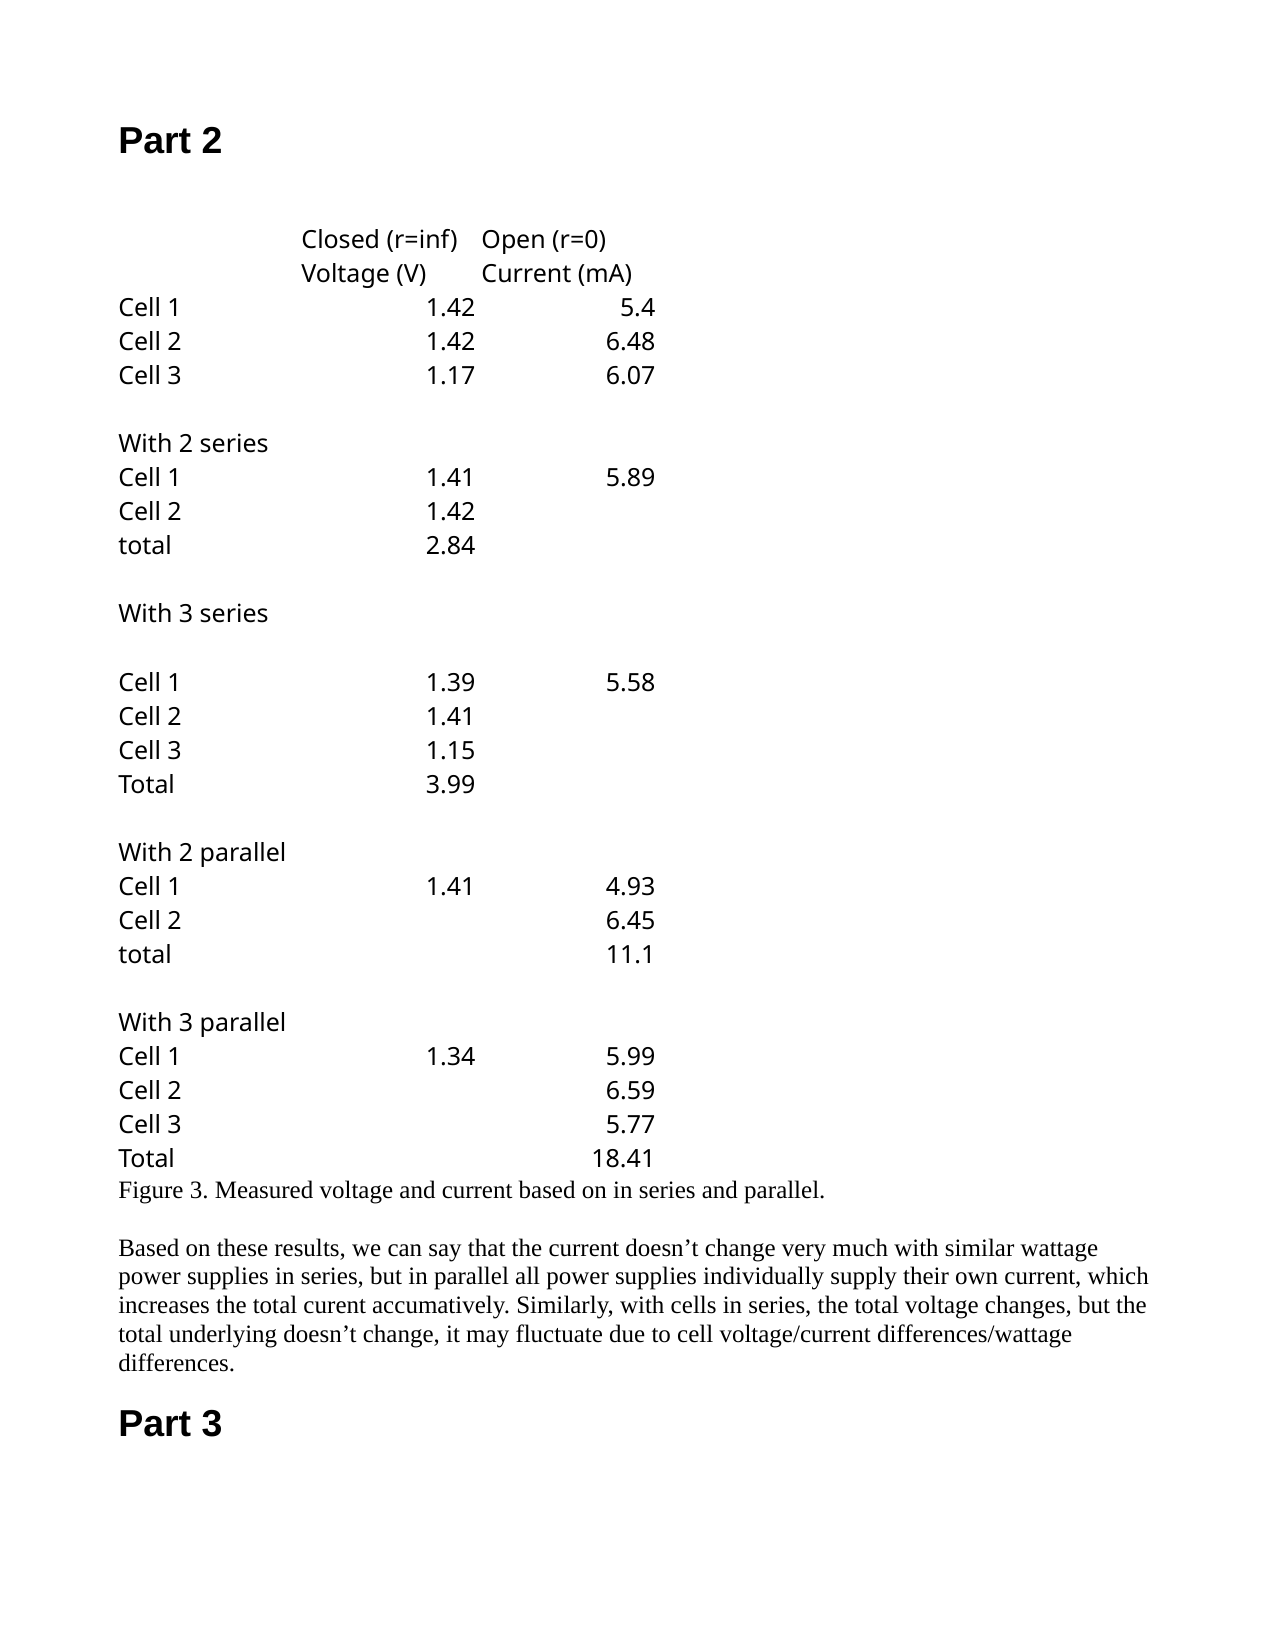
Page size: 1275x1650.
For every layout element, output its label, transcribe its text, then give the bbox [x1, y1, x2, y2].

table_cell [298, 971, 478, 1005]
table_cell [298, 392, 478, 426]
table_cell Cell 3 [115, 732, 298, 766]
table_cell 1.41 [298, 698, 478, 732]
table_cell 5.77 [478, 1107, 658, 1141]
table_cell [478, 800, 658, 834]
table_cell 2.84 [298, 528, 478, 562]
table_cell [478, 494, 658, 528]
table_cell 1.17 [298, 358, 478, 392]
table_cell [298, 562, 478, 596]
table_cell Cell 1 [115, 290, 298, 323]
table_cell [478, 971, 658, 1005]
table_cell With 3 series [115, 596, 298, 630]
table_cell 1.41 [298, 869, 478, 903]
table_cell [478, 1005, 658, 1039]
table_cell [298, 1141, 478, 1175]
table_cell [298, 937, 478, 971]
table_cell [478, 596, 658, 630]
subtitle Part 2 [118, 118, 1157, 161]
table_cell [298, 800, 478, 834]
table_cell [115, 562, 298, 596]
table_cell 1.42 [298, 290, 478, 323]
table_cell Cell 2 [115, 1073, 298, 1107]
table_cell Current (mA) [478, 255, 658, 289]
table_cell With 2 series [115, 426, 298, 460]
table_cell [478, 698, 658, 732]
table_cell Cell 2 [115, 698, 298, 732]
table_cell [115, 630, 298, 664]
table_cell 4.93 [478, 869, 658, 903]
table_cell Cell 3 [115, 1107, 298, 1141]
table_cell Total [115, 766, 298, 800]
table_cell 6.48 [478, 324, 658, 358]
table_cell 1.15 [298, 732, 478, 766]
table_cell Total [115, 1141, 298, 1175]
table_cell 6.07 [478, 358, 658, 392]
table_cell Voltage (V) [298, 255, 478, 289]
table_cell [115, 392, 298, 426]
table_cell 6.45 [478, 903, 658, 937]
table_cell Cell 1 [115, 460, 298, 494]
table_cell Cell 1 [115, 664, 298, 698]
table_cell [298, 903, 478, 937]
table_cell [115, 255, 298, 289]
table_cell [115, 800, 298, 834]
table_cell 5.58 [478, 664, 658, 698]
table_cell [298, 426, 478, 460]
table_header Open (r=0) [478, 221, 658, 255]
table_cell 1.41 [298, 460, 478, 494]
table_cell [478, 766, 658, 800]
table_cell Cell 3 [115, 358, 298, 392]
table_cell [298, 1107, 478, 1141]
table_cell [298, 835, 478, 868]
table_cell [478, 528, 658, 562]
text Based on these results, we can say that the current doesn’t change very much with similar wattage power supplies in series, but in parallel all power supplies individually supply their own current, which increases the total curent accumatively. Similarly, with cells in series, the total voltage changes, but the total underlying doesn’t change, it may fluctuate due to cell voltage/current differences/wattage differences. [118, 1233, 1157, 1376]
table_cell total [115, 528, 298, 562]
table_cell [115, 971, 298, 1005]
table_cell [478, 392, 658, 426]
table_cell 5.89 [478, 460, 658, 494]
text Figure 3. Measured voltage and current based on in series and parallel. [118, 1175, 1157, 1204]
table_cell [478, 732, 658, 766]
table_cell 5.99 [478, 1039, 658, 1073]
table_cell 5.4 [478, 290, 658, 323]
table_cell [298, 1005, 478, 1039]
subtitle Part 3 [118, 1401, 1157, 1444]
table_cell [298, 596, 478, 630]
table_cell 1.42 [298, 324, 478, 358]
table_cell [298, 630, 478, 664]
table_cell 6.59 [478, 1073, 658, 1107]
table_cell [478, 835, 658, 868]
table_cell With 3 parallel [115, 1005, 298, 1039]
table_cell 18.41 [478, 1141, 658, 1175]
table_cell Cell 2 [115, 494, 298, 528]
table_cell total [115, 937, 298, 971]
table_cell [478, 562, 658, 596]
table_cell With 2 parallel [115, 835, 298, 868]
table_cell Cell 1 [115, 1039, 298, 1073]
table_cell 3.99 [298, 766, 478, 800]
table_cell 1.34 [298, 1039, 478, 1073]
table_cell [478, 630, 658, 664]
table_cell [478, 426, 658, 460]
table_cell Cell 2 [115, 324, 298, 358]
table_header Closed (r=inf) [298, 221, 478, 255]
table_cell 11.1 [478, 937, 658, 971]
table_cell Cell 2 [115, 903, 298, 937]
table_cell 1.39 [298, 664, 478, 698]
table_cell [298, 1073, 478, 1107]
table_cell 1.42 [298, 494, 478, 528]
table_cell Cell 1 [115, 869, 298, 903]
table_header [115, 221, 298, 255]
